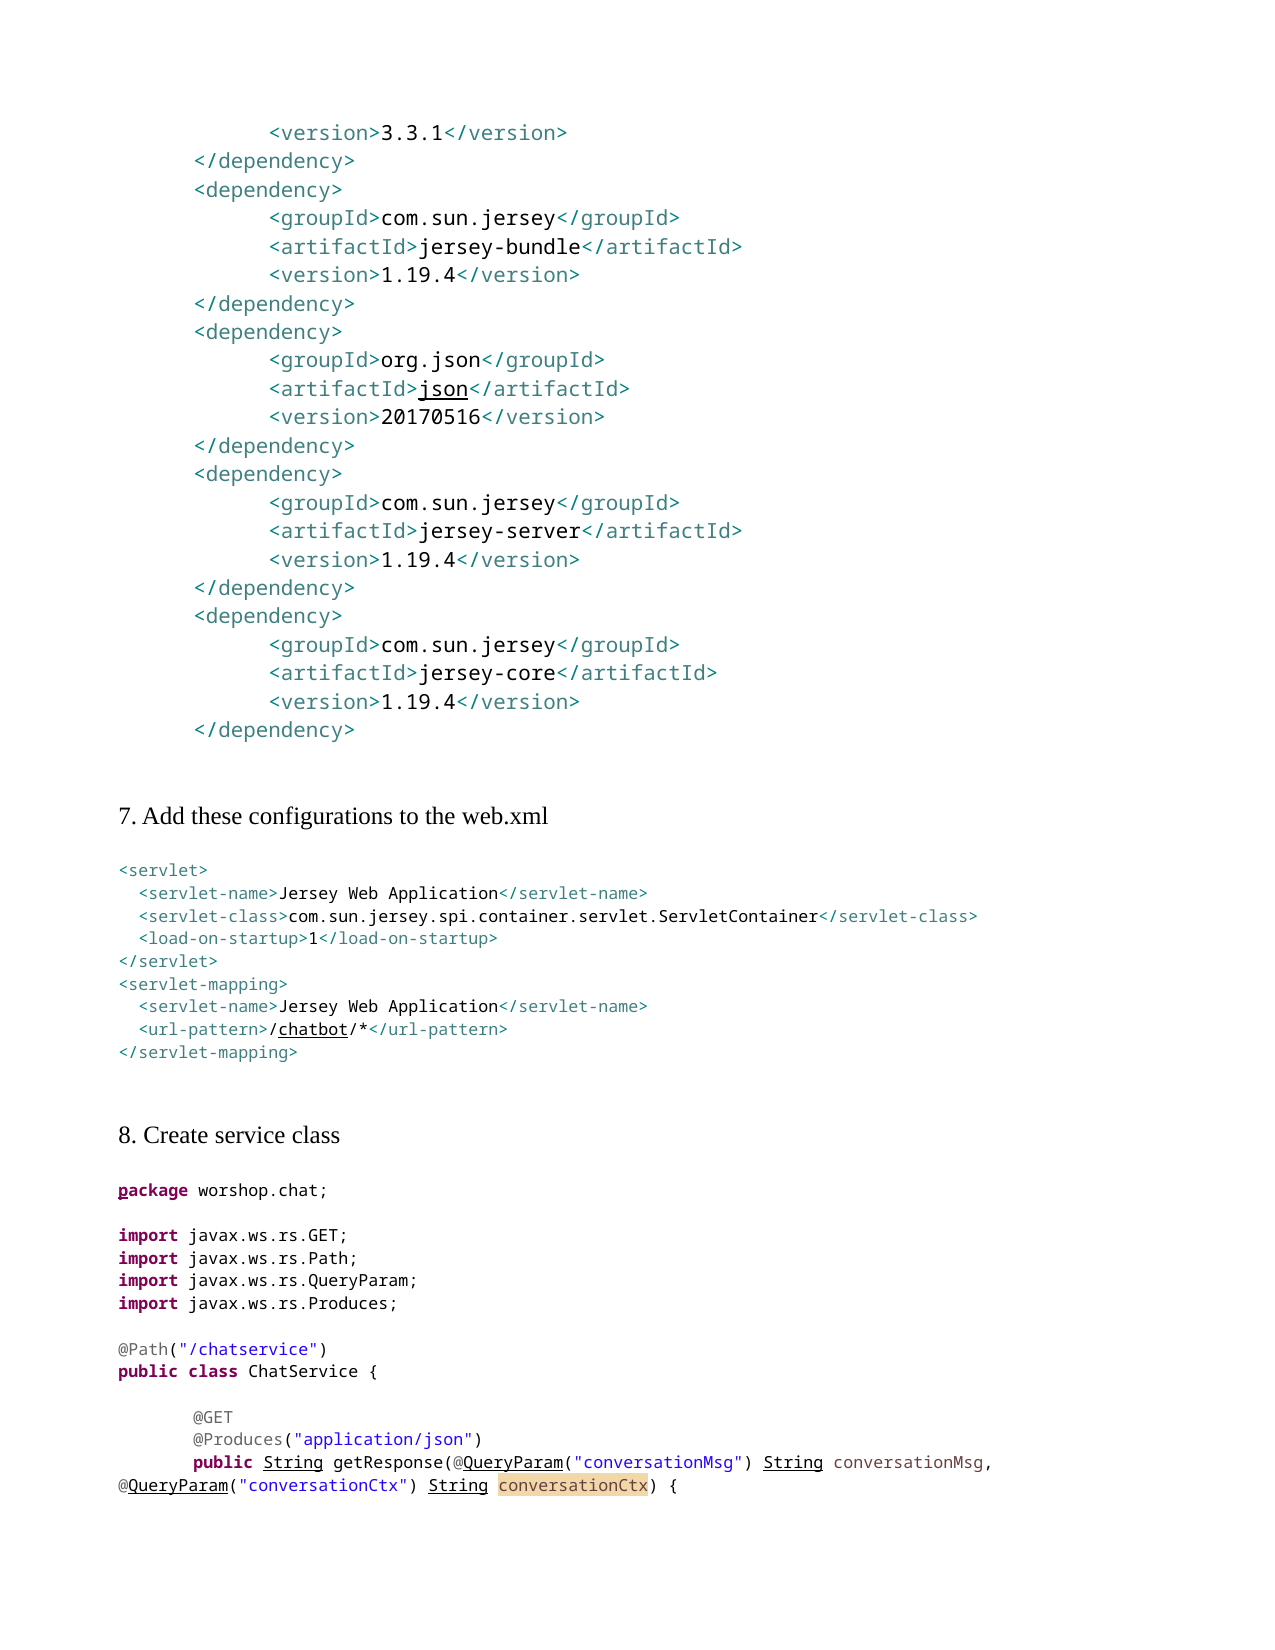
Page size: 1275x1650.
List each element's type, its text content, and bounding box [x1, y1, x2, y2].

text <artifactId>jersey-core</artifactId> [118, 658, 1157, 687]
text <version>1.19.4</version> [118, 260, 1157, 289]
text <version>20170516</version> [118, 402, 1157, 431]
text <dependency> [118, 459, 1157, 488]
text @Produces("application/json") [118, 1428, 1157, 1451]
text import javax.ws.rs.QueryParam; [118, 1269, 1157, 1292]
text </dependency> [118, 289, 1157, 317]
text </dependency> [118, 431, 1157, 459]
text <version>3.3.1</version> [118, 118, 1157, 147]
text import javax.ws.rs.Produces; [118, 1292, 1157, 1314]
text <url-pattern>/chatbot/*</url-pattern> [118, 1018, 1157, 1040]
text <dependency> [118, 602, 1157, 630]
text <artifactId>jersey-bundle</artifactId> [118, 232, 1157, 260]
text <groupId>com.sun.jersey</groupId> [118, 488, 1157, 516]
text import javax.ws.rs.Path; [118, 1246, 1157, 1269]
text <servlet-mapping> [118, 972, 1157, 995]
text public class ChatService { [118, 1360, 1157, 1382]
text <version>1.19.4</version> [118, 687, 1157, 715]
text <load-on-startup>1</load-on-startup> [118, 927, 1157, 949]
text <groupId>org.json</groupId> [118, 346, 1157, 374]
text 8. Create service class [118, 1121, 1157, 1149]
text <artifactId>jersey-server</artifactId> [118, 516, 1157, 545]
text </dependency> [118, 573, 1157, 602]
text <groupId>com.sun.jersey</groupId> [118, 203, 1157, 232]
text <artifactId>json</artifactId> [118, 374, 1157, 402]
text </servlet-mapping> [118, 1040, 1157, 1063]
text <dependency> [118, 175, 1157, 203]
text <groupId>com.sun.jersey</groupId> [118, 630, 1157, 658]
text @GET [118, 1405, 1157, 1428]
text <servlet-class>com.sun.jersey.spi.container.servlet.ServletContainer</servlet-class> [118, 904, 1157, 927]
text <version>1.19.4</version> [118, 545, 1157, 573]
text <dependency> [118, 317, 1157, 346]
text <servlet-name>Jersey Web Application</servlet-name> [118, 995, 1157, 1018]
text </servlet> [118, 949, 1157, 972]
text public String getResponse(@QueryParam("conversationMsg") String conversationMsg, @QueryParam("conversationCtx") String conversationCtx) { [118, 1451, 1157, 1496]
text </dependency> [118, 147, 1157, 175]
text <servlet-name>Jersey Web Application</servlet-name> [118, 881, 1157, 904]
text 7. Add these configurations to the web.xml [118, 801, 1157, 830]
text </dependency> [118, 715, 1157, 744]
text <servlet> [118, 859, 1157, 881]
text import javax.ws.rs.GET; [118, 1223, 1157, 1246]
text package worshop.chat; [118, 1178, 1157, 1201]
text @Path("/chatservice") [118, 1337, 1157, 1360]
